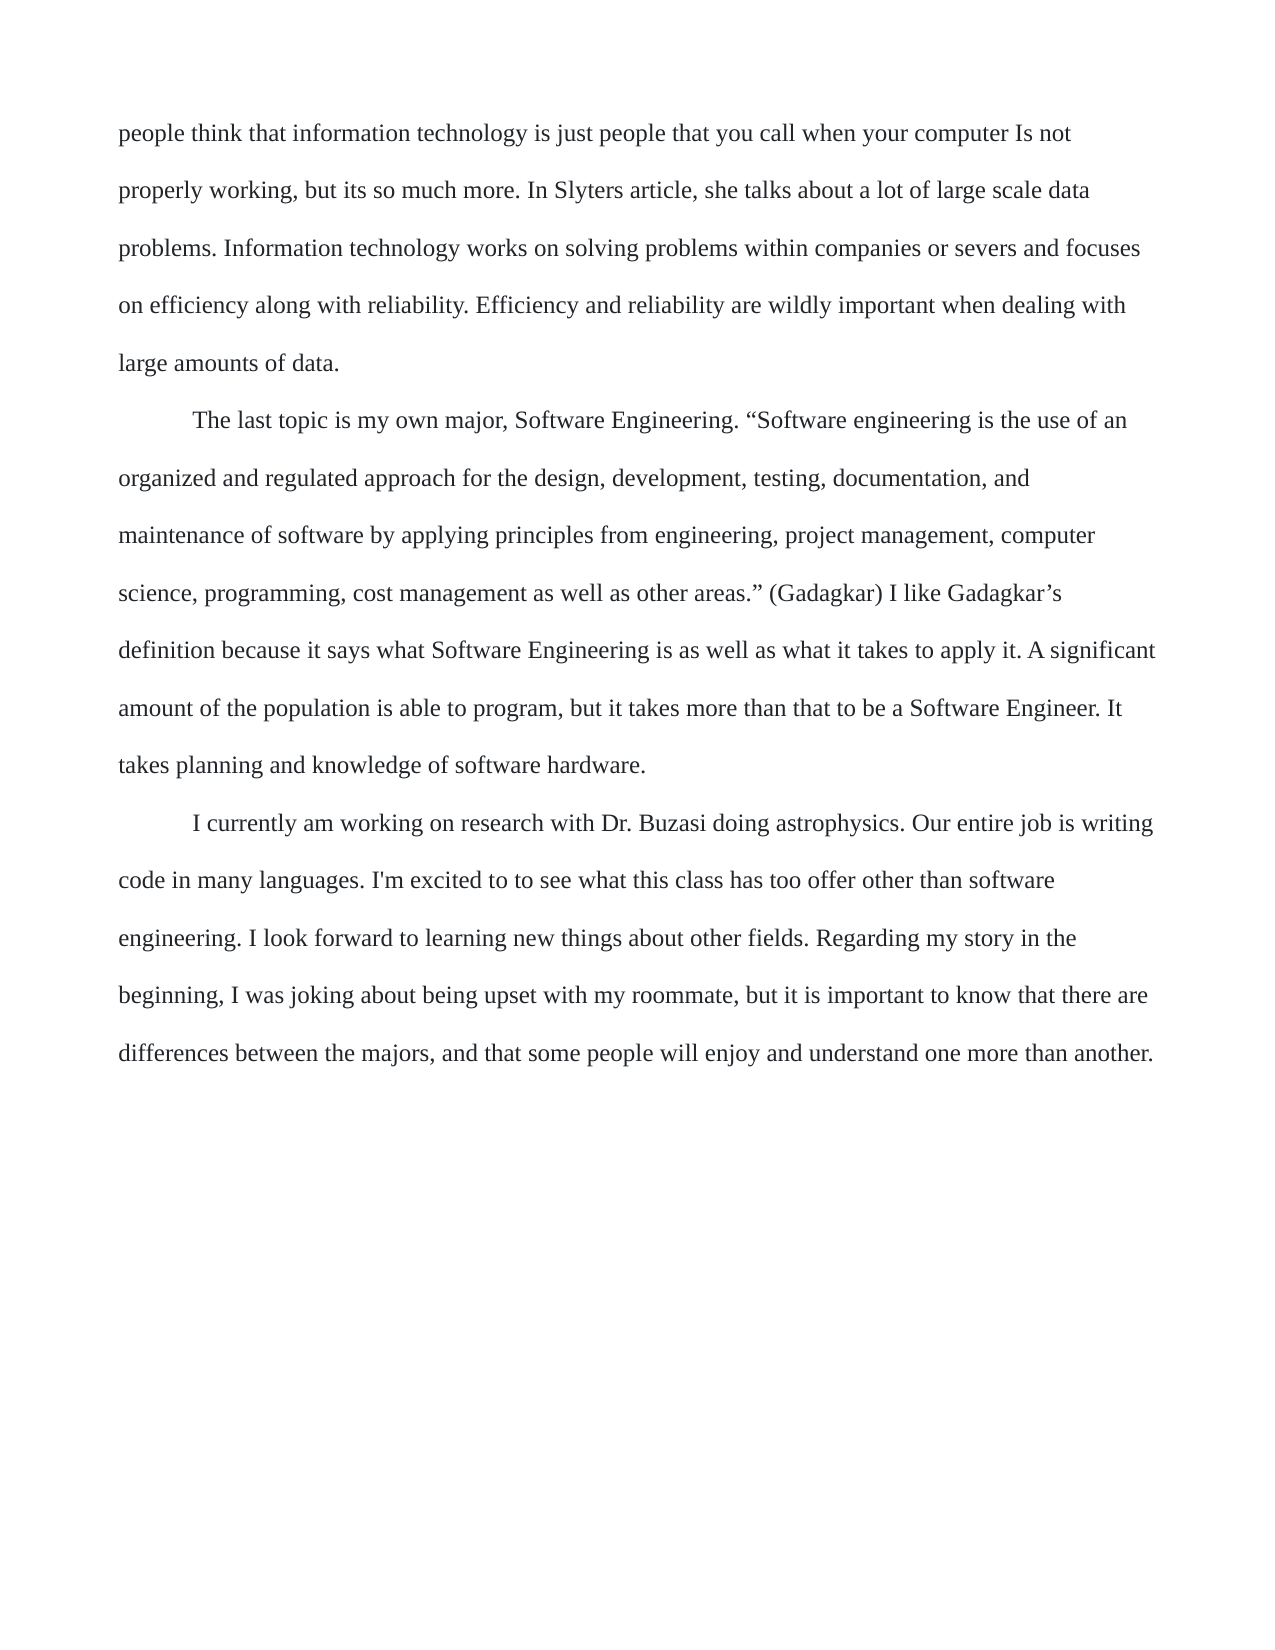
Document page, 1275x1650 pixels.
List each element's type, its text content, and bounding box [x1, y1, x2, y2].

text people think that information technology is just people that you call when your computer Is not properly working, but its so much more. In Slyters article, she talks about a lot of large scale data problems. Information technology works on solving problems within companies or severs and focuses on efficiency along with reliability. Efficiency and reliability are wildly important when dealing with large amounts of data. [118, 118, 1157, 377]
text The last topic is my own major, Software Engineering. “Software engineering is the use of an organized and regulated approach for the design, development, testing, documentation, and maintenance of software by applying principles from engineering, project management, computer science, programming, cost management as well as other areas.” (Gadagkar) I like Gadagkar’s definition because it says what Software Engineering is as well as what it takes to apply it. A significant amount of the population is able to program, but it takes more than that to be a Software Engineer. It takes planning and knowledge of software hardware. [118, 406, 1157, 779]
text I currently am working on research with Dr. Buzasi doing astrophysics. Our entire job is writing code in many languages. I'm excited to to see what this class has too offer other than software engineering. I look forward to learning new things about other fields. Regarding my story in the beginning, I was joking about being upset with my roommate, but it is important to know that there are differences between the majors, and that some people will enjoy and understand one more than another. [118, 808, 1157, 1067]
